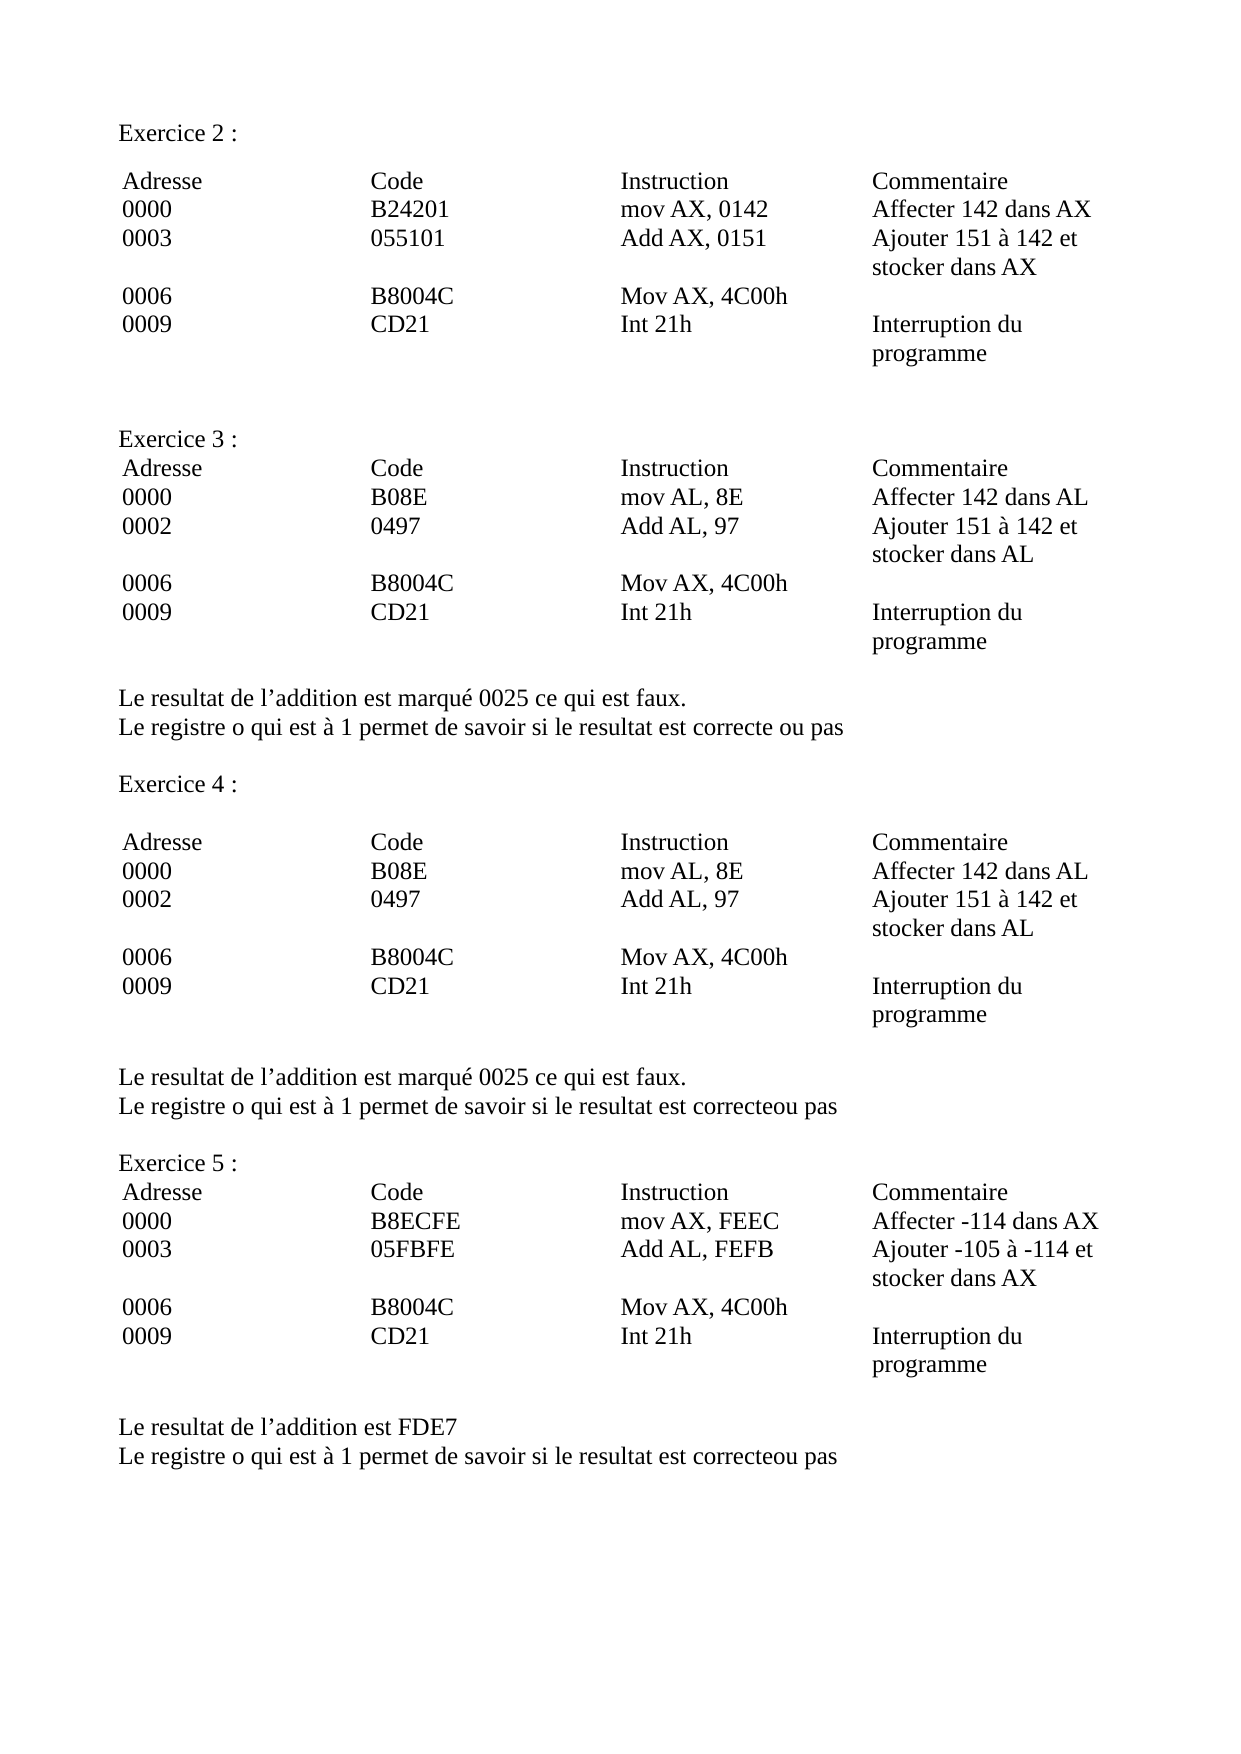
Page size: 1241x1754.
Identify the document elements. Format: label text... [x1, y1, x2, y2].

table_header Adresse [122, 827, 370, 856]
table_cell B8004C [370, 281, 620, 309]
table_header Instruction [620, 827, 872, 856]
text Exercice 4 : [118, 769, 1122, 798]
text Exercice 3 : [118, 424, 1122, 453]
table_cell Add AL, FEFB [620, 1235, 872, 1292]
table_cell [872, 1292, 1123, 1321]
table_header Commentaire [872, 827, 1123, 856]
table_cell CD21 [370, 971, 620, 1033]
table_header Instruction [620, 453, 872, 482]
table_cell Interruption du programme [872, 597, 1123, 654]
table_cell [872, 281, 1123, 309]
table_cell mov AL, 8E [620, 482, 872, 511]
table_cell Interruption du programme [872, 971, 1123, 1033]
table_cell Int 21h [620, 1321, 872, 1383]
text Le resultat de l’addition est FDE7 [118, 1412, 1122, 1441]
table_cell 0002 [122, 885, 370, 942]
table_cell Mov AX, 4C00h [620, 942, 872, 971]
table_header Code [370, 453, 620, 482]
table_cell Interruption du programme [872, 1321, 1123, 1383]
table_cell B08E [370, 482, 620, 511]
table_cell B8004C [370, 942, 620, 971]
table_header Commentaire [872, 1177, 1123, 1206]
table_header Instruction [620, 1177, 872, 1206]
table_header Adresse [122, 166, 370, 194]
table_cell Add AX, 0151 [620, 223, 872, 281]
table_cell mov AX, FEEC [620, 1206, 872, 1234]
text Le resultat de l’addition est marqué 0025 ce qui est faux. [118, 683, 1122, 712]
table_cell Ajouter -105 à -114 et stocker dans AX [872, 1235, 1123, 1292]
table_cell Ajouter 151 à 142 et stocker dans AL [872, 885, 1123, 942]
table_cell Mov AX, 4C00h [620, 568, 872, 597]
table_header Instruction [620, 166, 872, 194]
table_cell Mov AX, 4C00h [620, 281, 872, 309]
table_header Code [370, 1177, 620, 1206]
table_cell Affecter -114 dans AX [872, 1206, 1123, 1234]
text Le resultat de l’addition est marqué 0025 ce qui est faux. [118, 1062, 1122, 1091]
table_cell 0002 [122, 511, 370, 568]
text Exercice 2 : [118, 118, 1122, 147]
table_cell mov AL, 8E [620, 856, 872, 884]
table_cell Interruption du programme [872, 310, 1123, 367]
text Le registre o qui est à 1 permet de savoir si le resultat est correcteou pas [118, 1441, 1122, 1469]
table_cell Int 21h [620, 310, 872, 367]
table_cell 0006 [122, 281, 370, 309]
table_cell 0497 [370, 511, 620, 568]
table_cell B8004C [370, 1292, 620, 1321]
table_cell 05FBFE [370, 1235, 620, 1292]
table_header Code [370, 166, 620, 194]
text Exercice 5 : [118, 1148, 1122, 1177]
table_cell Affecter 142 dans AL [872, 482, 1123, 511]
table_cell 0009 [122, 597, 370, 654]
table_cell B8004C [370, 568, 620, 597]
table_cell 0000 [122, 1206, 370, 1234]
table_cell CD21 [370, 310, 620, 367]
table_cell Int 21h [620, 971, 872, 1033]
table_header Code [370, 827, 620, 856]
table_cell Mov AX, 4C00h [620, 1292, 872, 1321]
table_cell CD21 [370, 1321, 620, 1383]
table_cell 0006 [122, 1292, 370, 1321]
table_cell 0000 [122, 482, 370, 511]
table_cell 0006 [122, 568, 370, 597]
table_cell B24201 [370, 195, 620, 223]
table_cell Add AL, 97 [620, 511, 872, 568]
table_header Adresse [122, 453, 370, 482]
table_cell Ajouter 151 à 142 et stocker dans AL [872, 511, 1123, 568]
table_cell CD21 [370, 597, 620, 654]
table_cell 0003 [122, 223, 370, 281]
table_cell 0006 [122, 942, 370, 971]
table_cell 0009 [122, 971, 370, 1033]
table_cell 0003 [122, 1235, 370, 1292]
text Le registre o qui est à 1 permet de savoir si le resultat est correcteou pas [118, 1091, 1122, 1119]
table_cell B08E [370, 856, 620, 884]
table_cell Add AL, 97 [620, 885, 872, 942]
table_cell Int 21h [620, 597, 872, 654]
table_cell Affecter 142 dans AL [872, 856, 1123, 884]
table_cell 0009 [122, 1321, 370, 1383]
table_header Commentaire [872, 166, 1123, 194]
table_cell Ajouter 151 à 142 et stocker dans AX [872, 223, 1123, 281]
table_cell Affecter 142 dans AX [872, 195, 1123, 223]
table_cell B8ECFE [370, 1206, 620, 1234]
table_cell 0497 [370, 885, 620, 942]
table_cell 055101 [370, 223, 620, 281]
table_cell [872, 942, 1123, 971]
table_header Adresse [122, 1177, 370, 1206]
table_cell 0000 [122, 856, 370, 884]
table_cell [872, 568, 1123, 597]
text Le registre o qui est à 1 permet de savoir si le resultat est correcte ou pas [118, 712, 1122, 741]
table_cell 0009 [122, 310, 370, 367]
table_header Commentaire [872, 453, 1123, 482]
table_cell 0000 [122, 195, 370, 223]
table_cell mov AX, 0142 [620, 195, 872, 223]
